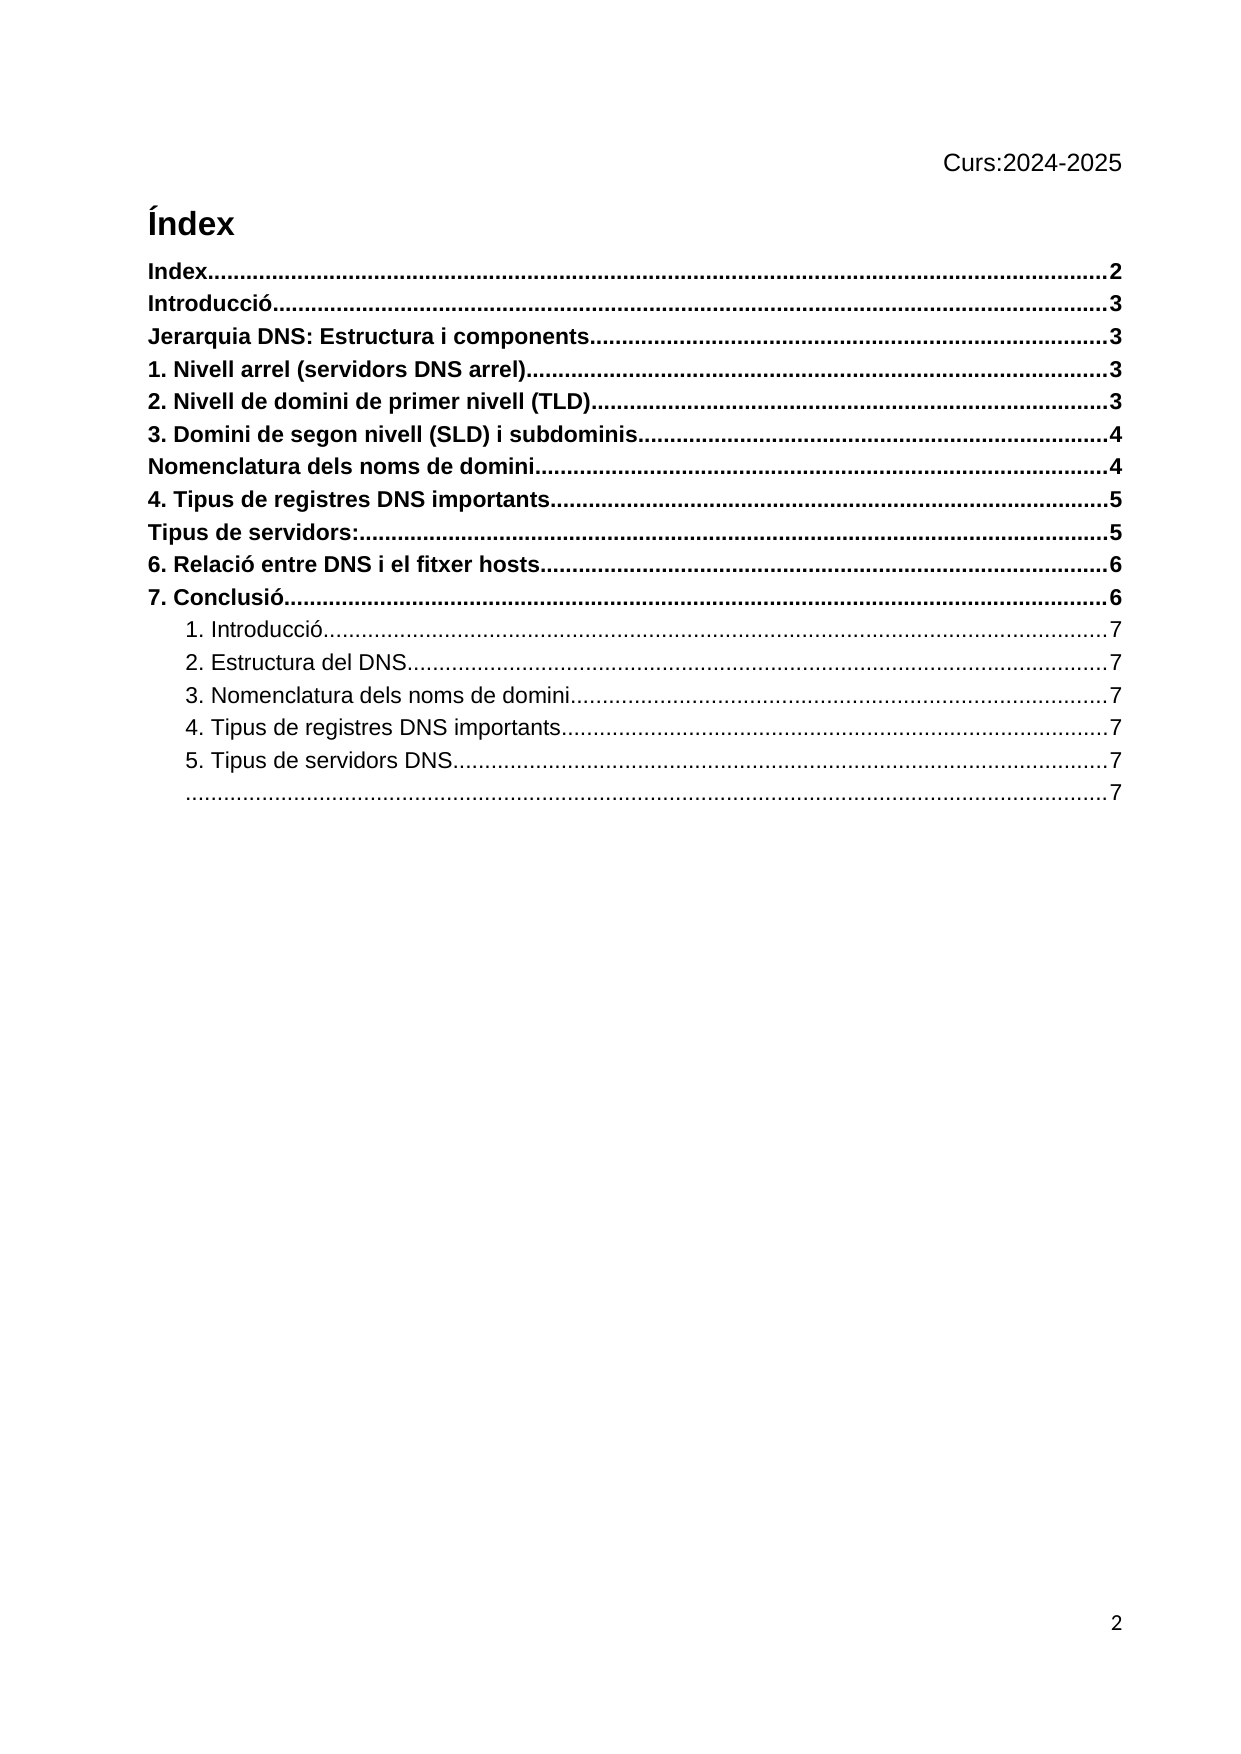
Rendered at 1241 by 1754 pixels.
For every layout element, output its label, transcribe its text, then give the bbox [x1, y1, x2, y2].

text Index 2 [148, 258, 1122, 284]
text 2. Nivell de domini de primer nivell (TLD) 3 [148, 388, 1122, 414]
text 4. Tipus de registres DNS importants 5 [148, 486, 1122, 512]
text 3. Nomenclatura dels noms de domini 7 [185, 682, 1122, 708]
text 2. Estructura del DNS 7 [185, 649, 1122, 675]
text 6. Relació entre DNS i el fitxer hosts 6 [148, 551, 1122, 577]
text Tipus de servidors: 5 [148, 518, 1122, 545]
text Curs:2024-2025 [148, 148, 1122, 176]
text 1. Nivell arrel (servidors DNS arrel) 3 [148, 356, 1122, 382]
text Índex [148, 204, 1122, 242]
text Introducció 3 [148, 290, 1122, 317]
text 1. Introducció 7 [185, 616, 1122, 643]
text Nomenclatura dels noms de domini 4 [148, 453, 1122, 480]
text Jerarquia DNS: Estructura i components 3 [148, 323, 1122, 349]
text 3. Domini de segon nivell (SLD) i subdominis 4 [148, 421, 1122, 447]
text 4. Tipus de registres DNS importants 7 [185, 714, 1122, 741]
text 5. Tipus de servidors DNS 7 [185, 747, 1122, 773]
text 7 [185, 779, 1122, 806]
text 7. Conclusió 6 [148, 584, 1122, 610]
